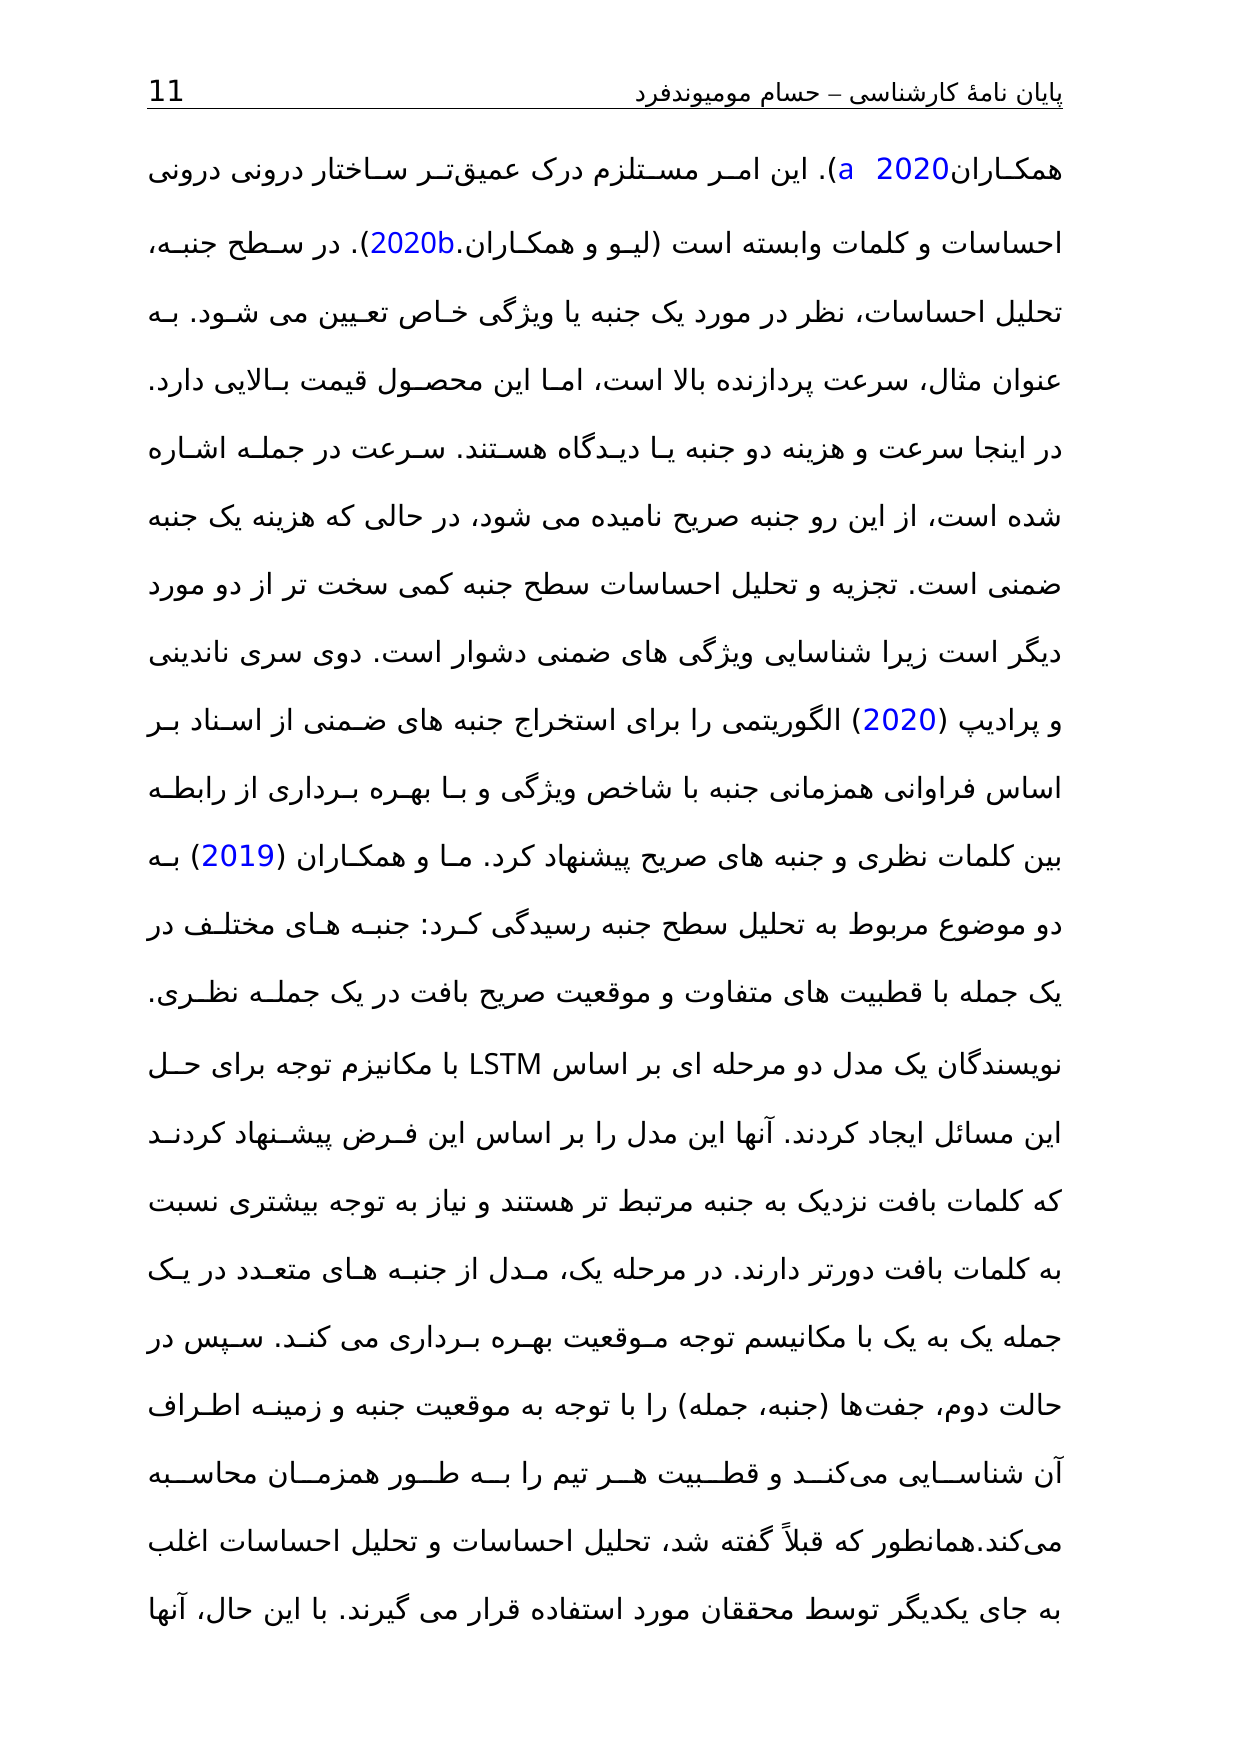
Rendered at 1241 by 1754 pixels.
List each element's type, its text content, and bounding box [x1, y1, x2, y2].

text تحلیل احساسات در سه سطح امکان پذیر است: سطح جمله، سطح سند و سطح جنبه. در تحلیل احساسات در سطح جمله یا عبارت، اسناد یا پاراگراف ها به جملات تقسیم می شوند و قطبیت هر جمله مشخص می شود (Meena و Prabhakar).2007; آرولموروگان و همکاران2019; شیرست و همکاران2019). در سطح سند، احساس از کل سند یا رکورد شناسایی می شود (Pu et al.2019). ضرورت تجزیه و تحلیل احساسات در سطح سند، استخراج احساسات جهانی از متون طولانی است که حاوی الگوهای محلی اضافی و نویز زیادی هستند. چالش برانگیزترین جنبه طبقه بندی احساسات در سطح سند، در نظر گرفتن پیوند بین کلمات و عبارات و زمینه کامل اطلاعات معنایی برای انعکاس ترکیب سند است (رائو و همکاران.2018; لیو و همکاران2020 a). این امر مستلزم درک عمیق‌تر ساختار درونی درونی احساسات و کلمات وابسته است (لیو و همکاران.2020b). در سطح جنبه، تحلیل احساسات، نظر در مورد یک جنبه یا ویژگی خاص تعیین می شود. به عنوان مثال، سرعت پردازنده بالا است، اما این محصول قیمت بالایی دارد. در اینجا سرعت و هزینه دو جنبه یا دیدگاه هستند. سرعت در جمله اشاره شده است، از این رو جنبه صریح نامیده می شود، در حالی که هزینه یک جنبه ضمنی است. تجزیه و تحلیل احساسات سطح جنبه کمی سخت تر از دو مورد دیگر است زیرا شناسایی ویژگی های ضمنی دشوار است. دوی سری ناندینی و پرادیپ (2020) الگوریتمی را برای استخراج جنبه های ضمنی از اسناد بر اساس فراوانی همزمانی جنبه با شاخص ویژگی و با بهره برداری از رابطه بین کلمات نظری و جنبه های صریح پیشنهاد کرد. ما و همکاران (2019) به دو موضوع مربوط به تحلیل سطح جنبه رسیدگی کرد: جنبه های مختلف در یک جمله با قطبیت های متفاوت و موقعیت صریح بافت در یک جمله نظری. نویسندگان یک مدل دو مرحله ای بر اساس LSTM با مکانیزم توجه برای حل این مسائل ایجاد کردند. آنها این مدل را بر اساس این فرض پیشنهاد کردند که کلمات بافت نزدیک به جنبه مرتبط تر هستند و نیاز به توجه بیشتری نسبت به کلمات بافت دورتر دارند. در مرحله یک، مدل از جنبه های متعدد در یک جمله یک به یک با مکانیسم توجه موقعیت بهره برداری می کند. سپس در حالت دوم، جفت‌ها (جنبه، جمله) را با توجه به موقعیت جنبه و زمینه اطراف آن شناسایی می‌کند و قطبیت هر تیم را به طور همزمان محاسبه می‌کند.همانطور که قبلاً گفته شد، تحلیل احساسات و تحلیل احساسات اغلب به جای یکدیگر توسط محققان مورد استفاده قرار می گیرند. با این حال، آنها از چند جهت متفاوت هستند. در تجزیه و تحلیل احساسات، قطبیت نگرانی اصلی است، در حالی که، در تشخیص احساسات، حالت یا خلق عاطفی یا روانی تشخیص داده می شود. تجزیه و تحلیل احساسات به طور استثنایی ذهنی است، در حالی که تشخیص احساسات عینی تر و دقیق تر است. بخش2.2همه چیز در مورد تشخیص احساسات را با جزئیات شرح می دهد. [147, 148, 1063, 1626]
